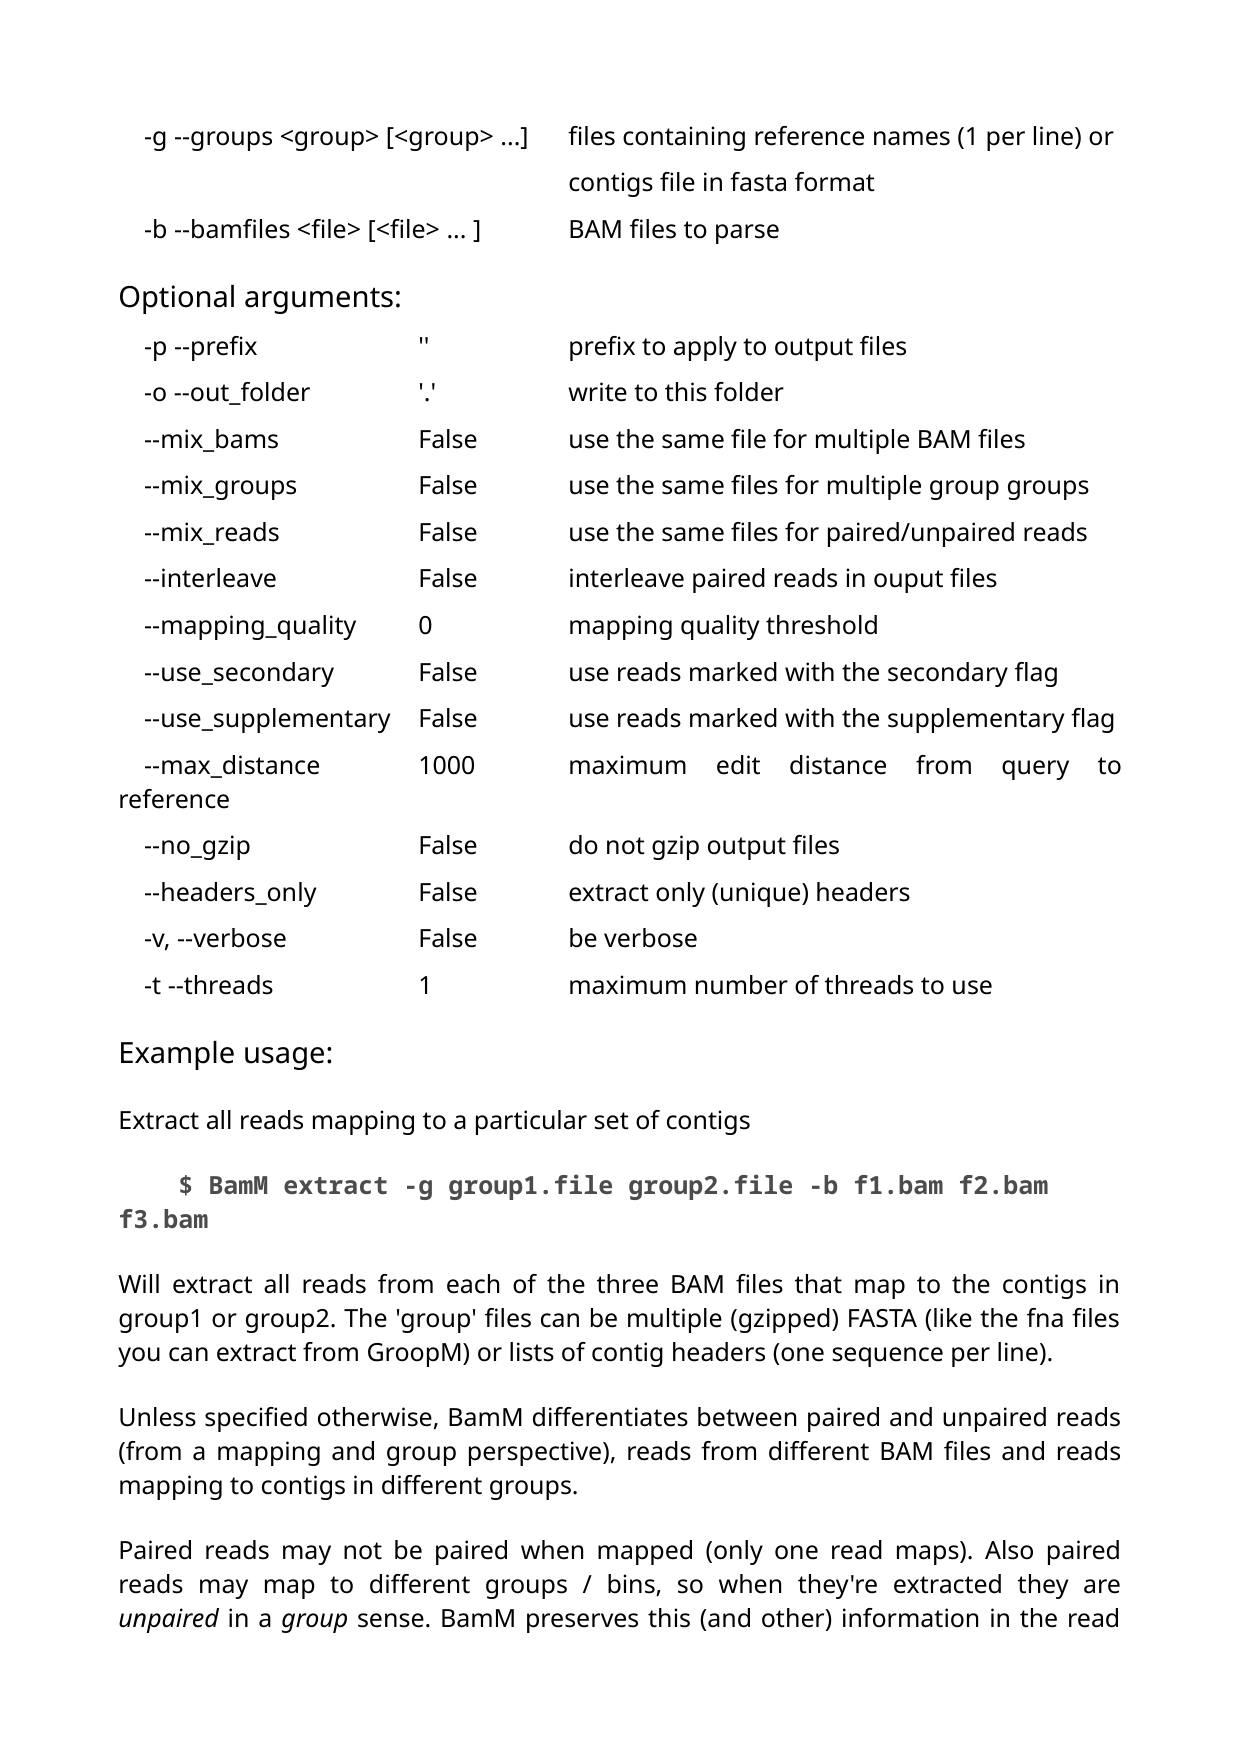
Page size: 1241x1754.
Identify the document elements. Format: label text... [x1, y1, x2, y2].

text --use_supplementary False use reads marked with the supplementary flag [118, 701, 1122, 735]
text -o --out_folder '.' write to this folder [118, 375, 1122, 409]
text Unless specified otherwise, BamM differentiates between paired and unpaired reads (from a mapping and group perspective), reads from different BAM files and reads mapping to contigs in different groups. [118, 1399, 1122, 1502]
text Extract all reads mapping to a particular set of contigs [118, 1103, 1122, 1137]
text -g --groups <group> [<group> ...] files containing reference names (1 per line) or [118, 118, 1122, 152]
text --max_distance 1000 maximum edit distance from query to reference [118, 747, 1122, 815]
text --headers_only False extract only (unique) headers [118, 874, 1122, 908]
text Paired reads may not be paired when mapped (only one read maps). Also paired reads may map to different groups / bins, so when they're extracted they are unpaired in a group sense. BamM preserves this (and other) information in the read [118, 1532, 1122, 1634]
text Example usage: [118, 1032, 1122, 1072]
text Optional arguments: [118, 276, 1122, 316]
text $ BamM extract -g group1.file group2.file -b f1.bam f2.bam f3.bam [118, 1168, 1122, 1236]
text contigs file in fasta format [118, 165, 1122, 199]
text --interleave False interleave paired reads in ouput files [118, 561, 1122, 595]
text -b --bamfiles <file> [<file> ... ] BAM files to parse [118, 211, 1122, 245]
text -t --threads 1 maximum number of threads to use [118, 968, 1122, 1002]
text --mapping_quality 0 mapping quality threshold [118, 608, 1122, 642]
text --use_secondary False use reads marked with the secondary flag [118, 654, 1122, 688]
text Will extract all reads from each of the three BAM files that map to the contigs in group1 or group2. The 'group' files can be multiple (gzipped) FASTA (like the fna files you can extract from GroopM) or lists of contig headers (one sequence per line). [118, 1266, 1122, 1369]
text --mix_bams False use the same file for multiple BAM files [118, 421, 1122, 455]
text --mix_reads False use the same files for paired/unpaired reads [118, 514, 1122, 548]
text -p --prefix '' prefix to apply to output files [118, 328, 1122, 362]
text -v, --verbose False be verbose [118, 921, 1122, 955]
text --no_gzip False do not gzip output files [118, 828, 1122, 862]
text --mix_groups False use the same files for multiple group groups [118, 468, 1122, 502]
